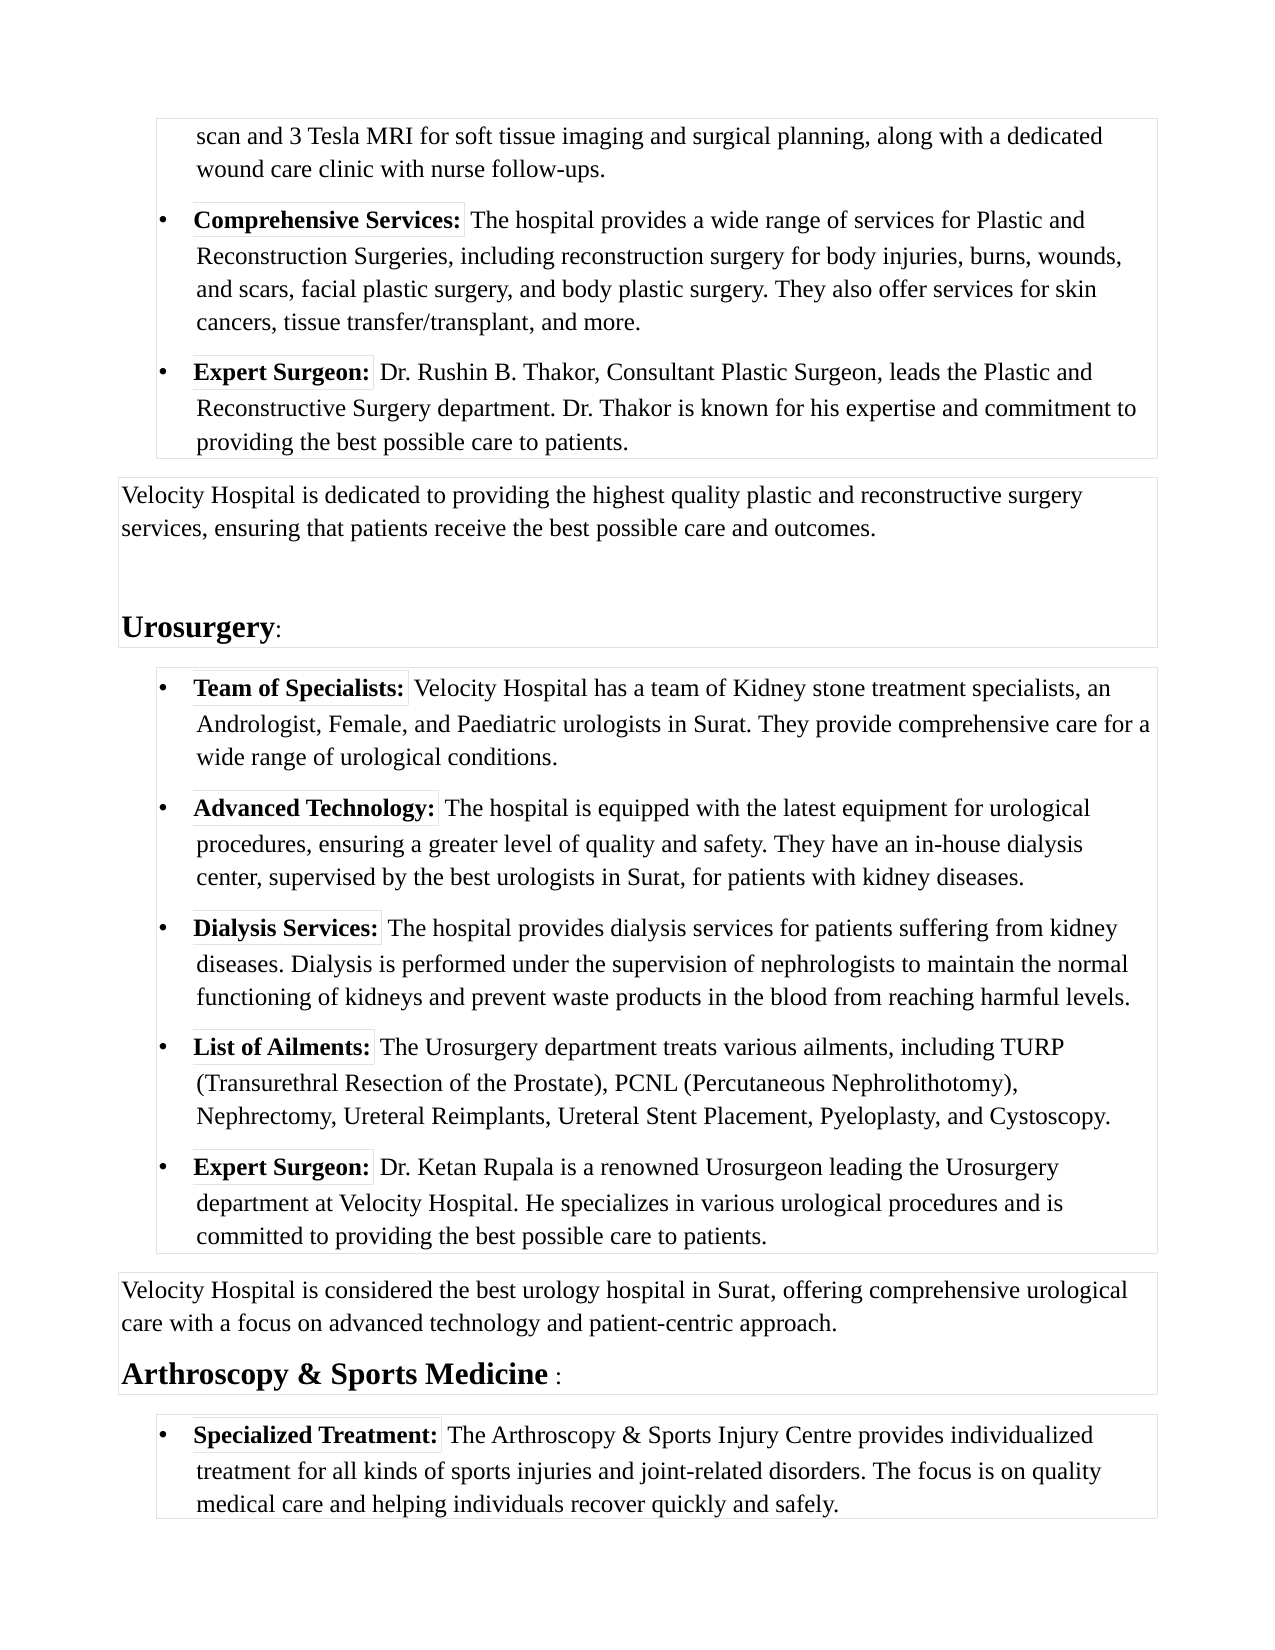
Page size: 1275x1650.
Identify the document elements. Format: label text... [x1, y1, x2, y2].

list scan and 3 Tesla MRI for soft tissue imaging and surgical planning, along with a dedicated wound care clinic with nurse follow-ups. [157, 119, 1157, 183]
text Urosurgery: [119, 605, 1157, 647]
text Arthroscopy & Sports Medicine : [119, 1352, 1157, 1394]
list Expert Surgeon: Dr. Ketan Rupala is a renowned Urosurgeon leading the Urosurgery department at Velocity Hospital. He specializes in various urological procedures and is committed to providing the best possible care to patients. [157, 1146, 1157, 1253]
text Velocity Hospital is considered the best urology hospital in Surat, offering comprehensive urological care with a focus on advanced technology and patient-centric approach. [119, 1273, 1157, 1337]
list Comprehensive Services: The hospital provides a wide range of services for Plastic and Reconstruction Surgeries, including reconstruction surgery for body injuries, burns, wounds, and scars, facial plastic surgery, and body plastic surgery. They also offer services for skin cancers, tissue transfer/transplant, and more. [157, 199, 1157, 336]
list Dialysis Services: The hospital provides dialysis services for patients suffering from kidney diseases. Dialysis is performed under the supervision of nephrologists to maintain the normal functioning of kidneys and prevent waste products in the blood from reaching harmful levels. [157, 907, 1157, 1011]
list Specialized Treatment: The Arthroscopy & Sports Injury Centre provides individualized treatment for all kinds of sports injuries and joint-related disorders. The focus is on quality medical care and helping individuals recover quickly and safely. [157, 1415, 1157, 1518]
text Velocity Hospital is dedicated to providing the highest quality plastic and reconstructive surgery services, ensuring that patients receive the best possible care and outcomes. [119, 478, 1157, 542]
list List of Ailments: The Urosurgery department treats various ailments, including TURP (Transurethral Resection of the Prostate), PCNL (Percutaneous Nephrolithotomy), Nephrectomy, Ureteral Reimplants, Ureteral Stent Placement, Pyeloplasty, and Cystoscopy. [157, 1026, 1157, 1130]
list Team of Specialists: Velocity Hospital has a team of Kidney stone treatment specialists, an Andrologist, Female, and Paediatric urologists in Surat. They provide comprehensive care for a wide range of urological conditions. [157, 668, 1157, 771]
list Expert Surgeon: Dr. Rushin B. Thakor, Consultant Plastic Surgeon, leads the Plastic and Reconstructive Surgery department. Dr. Thakor is known for his expertise and commitment to providing the best possible care to patients. [157, 351, 1157, 458]
list Advanced Technology: The hospital is equipped with the latest equipment for urological procedures, ensuring a greater level of quality and safety. They have an in-house dialysis center, supervised by the best urologists in Surat, for patients with kidney diseases. [157, 787, 1157, 891]
